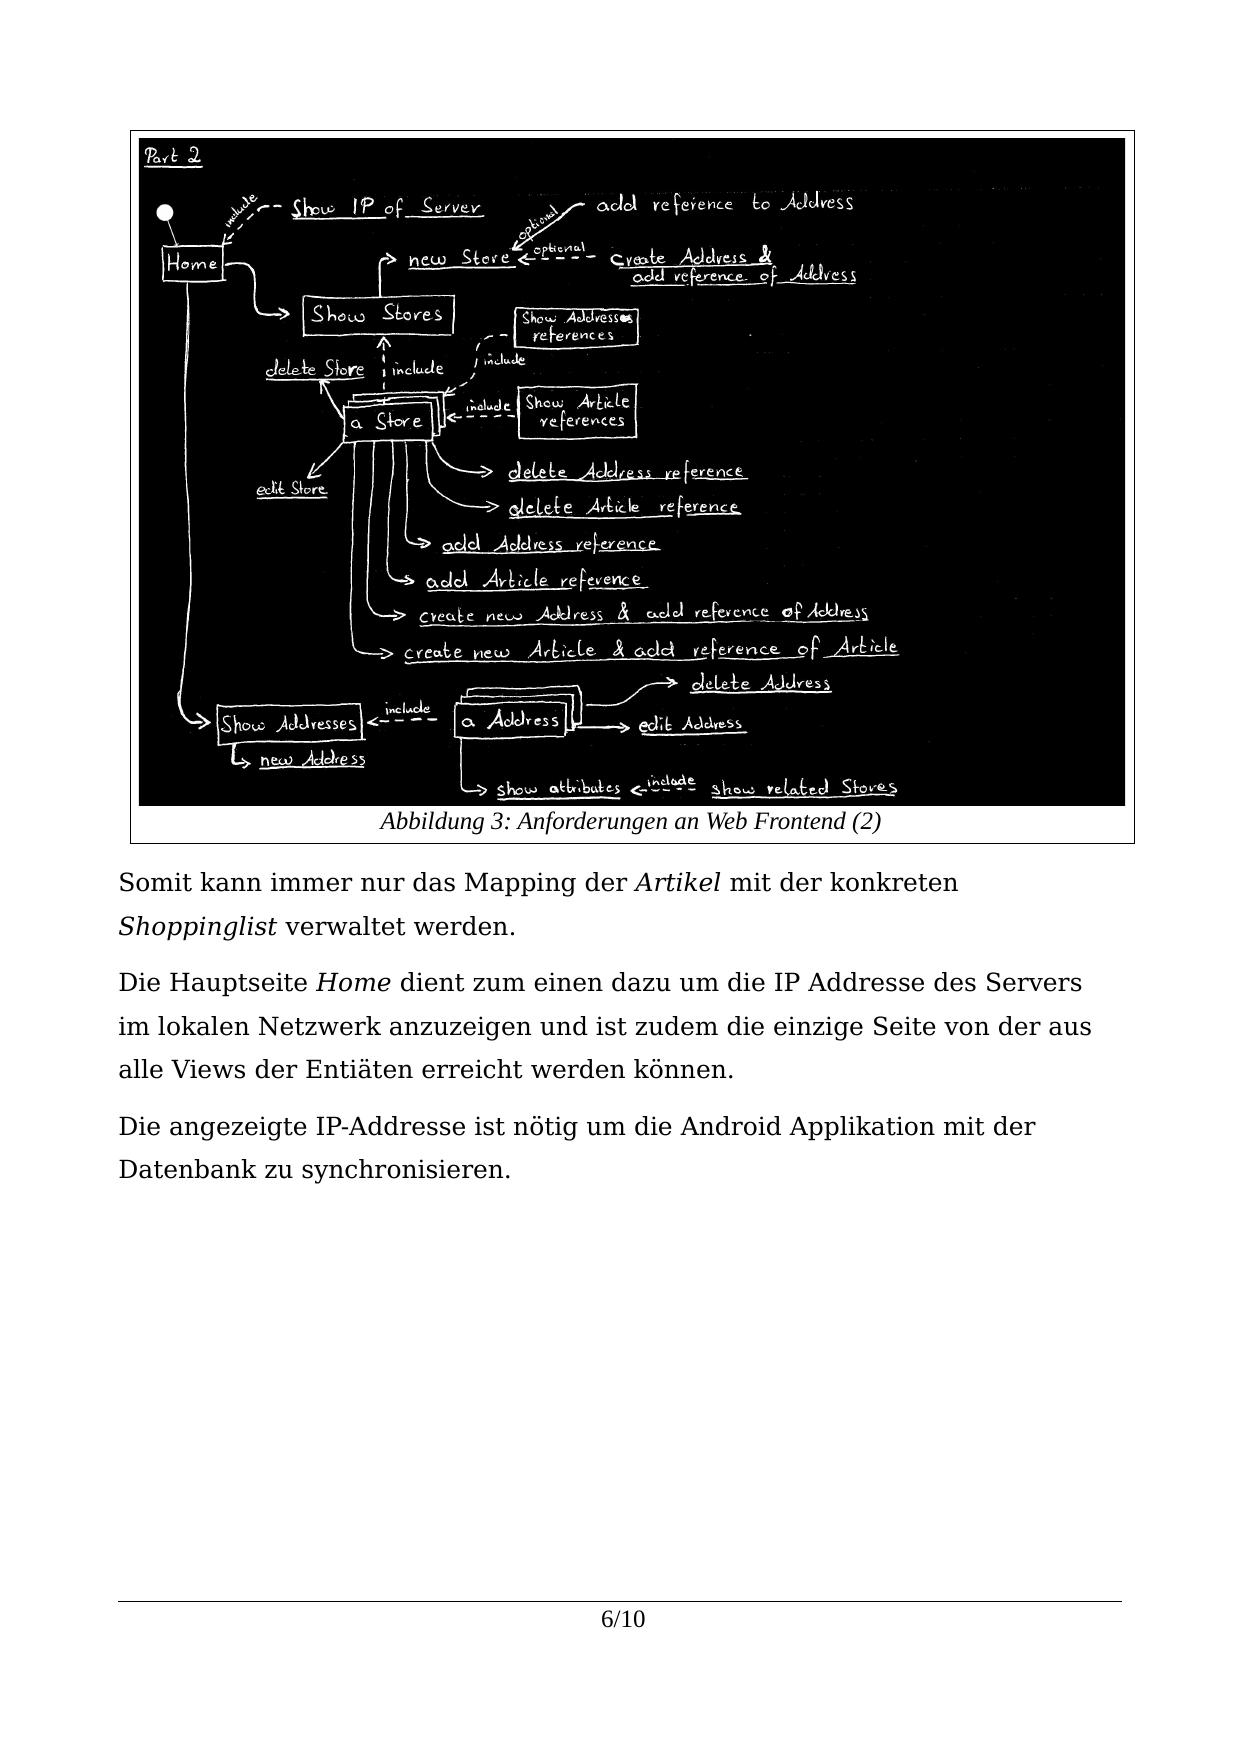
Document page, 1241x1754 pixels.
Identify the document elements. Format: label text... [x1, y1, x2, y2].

text Abbildung 3: Anforderungen an Web Frontend (2) [139, 806, 1125, 834]
picture [138, 138, 1125, 806]
text Die Hauptseite Home dient zum einen dazu um die IP Addresse des Servers im lokalen Netzwerk anzuzeigen und ist zudem die einzige Seite von der aus alle Views der Entiäten erreicht werden können. [118, 968, 1122, 1084]
text Somit kann immer nur das Mapping der Artikel mit der konkreten Shoppinglist verwaltet werden. [118, 868, 1122, 941]
text Die angezeigte IP-Addresse ist nötig um die Android Applikation mit der Datenbank zu synchronisieren. [118, 1112, 1122, 1184]
